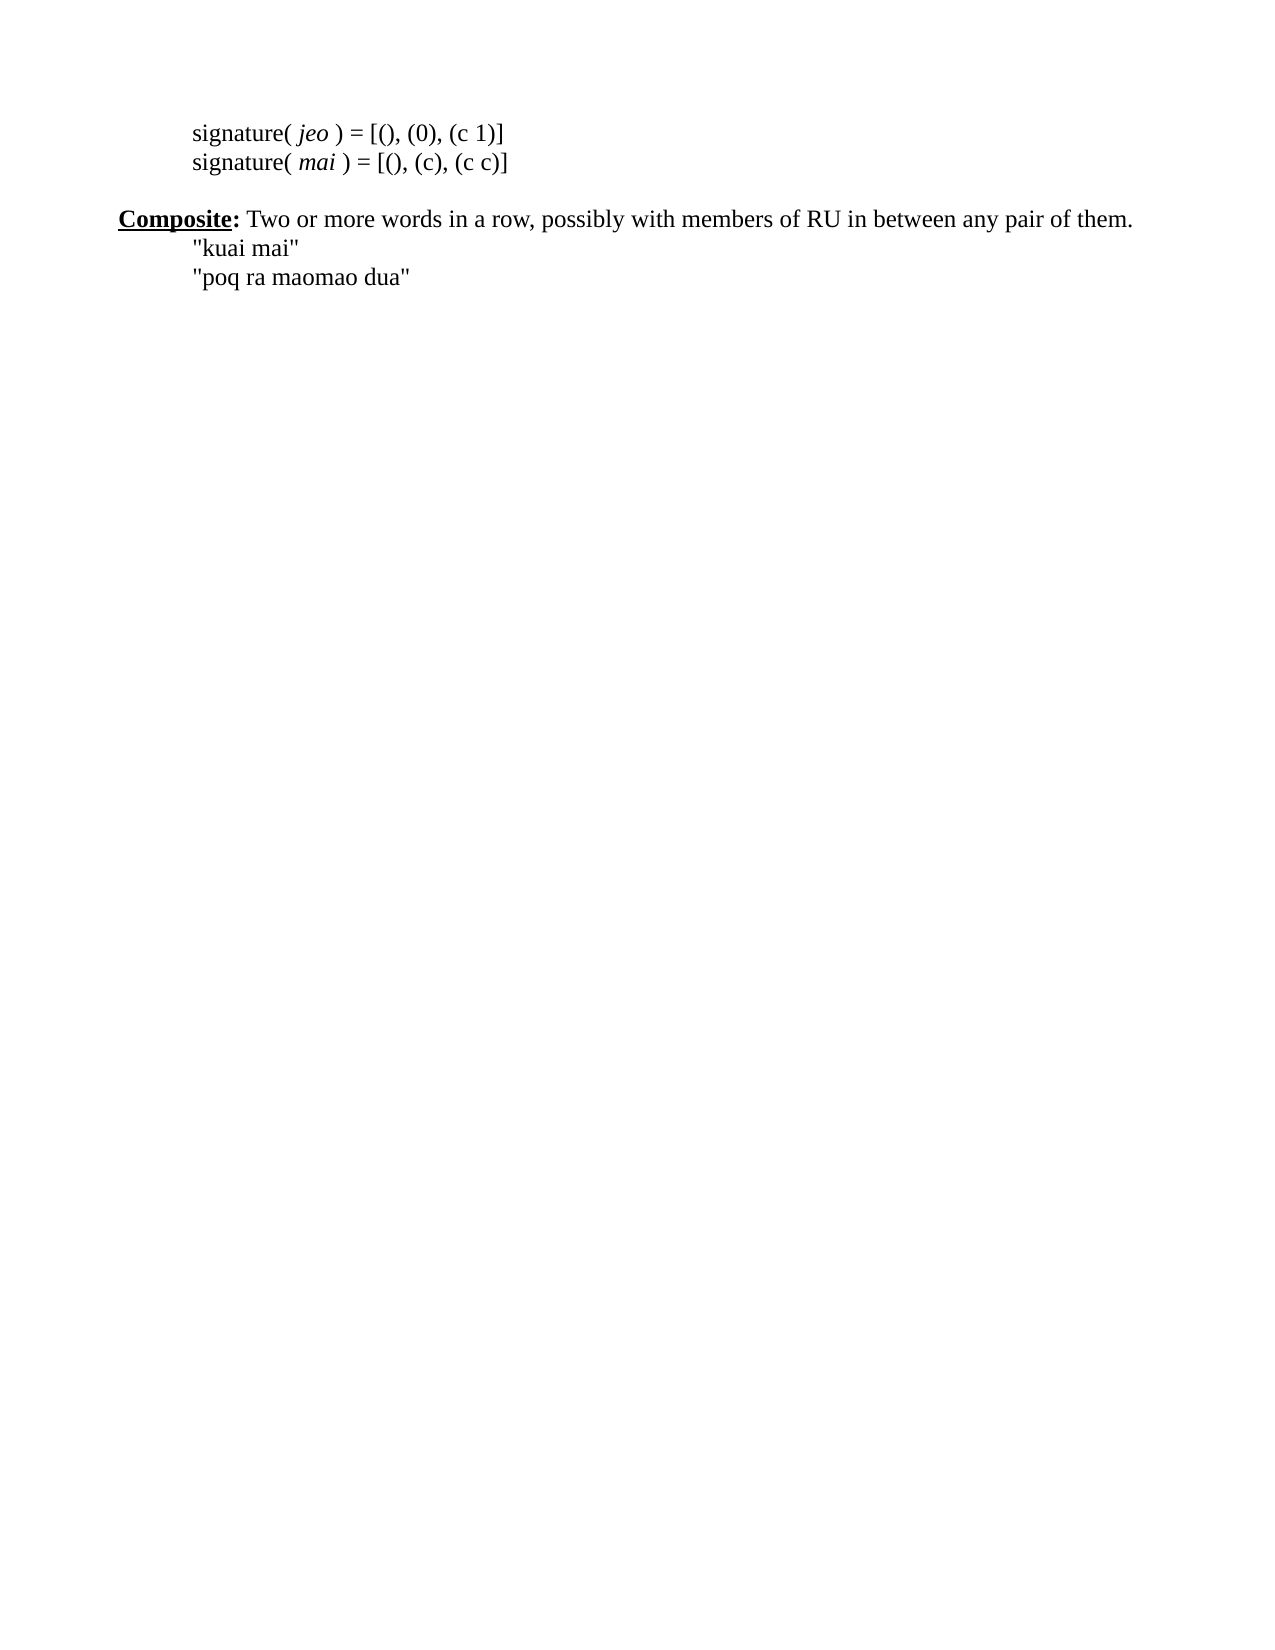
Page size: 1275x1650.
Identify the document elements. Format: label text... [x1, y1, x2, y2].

text "kuai mai" [118, 233, 1157, 262]
text "poq ra maomao dua" [118, 262, 1157, 291]
text Composite: Two or more words in a row, possibly with members of RU in between any pair of them. [118, 204, 1157, 233]
text signature( mai ) = [(), (c), (c c)] [118, 147, 1157, 176]
text signature( jeo ) = [(), (0), (c 1)] [118, 118, 1157, 147]
